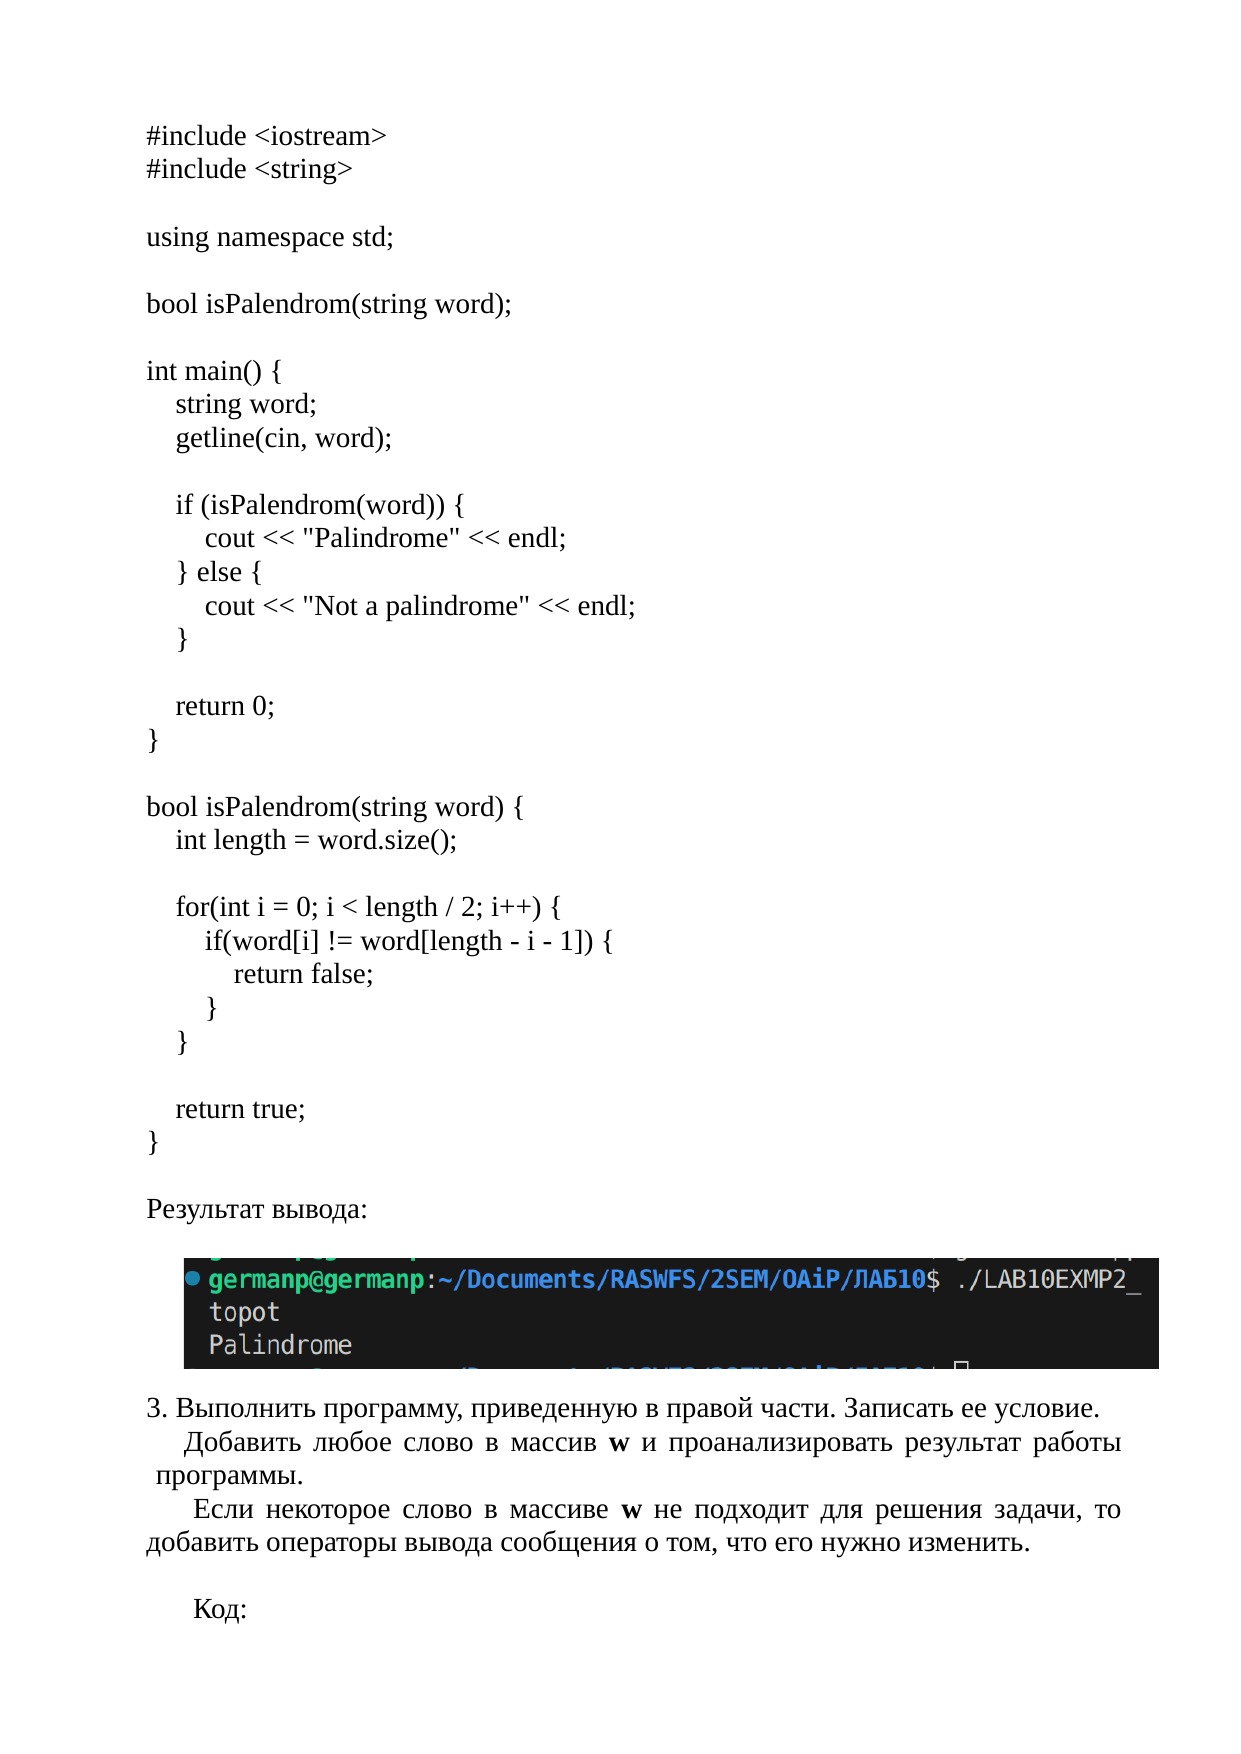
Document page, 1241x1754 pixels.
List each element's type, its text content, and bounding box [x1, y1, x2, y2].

text cout << "Palindrome" << endl; [118, 521, 1122, 554]
text Добавить любое слово в массив w и проанализировать результат работы программы. [156, 1424, 1122, 1491]
text } [118, 990, 1122, 1024]
text } [118, 1124, 1122, 1158]
text Результат вывода: [118, 1191, 1122, 1225]
text bool isPalendrom(string word) { [118, 789, 1122, 822]
text if(word[i] != word[length - i - 1]) { [118, 923, 1122, 957]
text } [118, 1024, 1122, 1057]
text return 0; [118, 688, 1122, 722]
picture [183, 1258, 1159, 1369]
text #include <iostream> [118, 118, 1122, 152]
text return true; [118, 1091, 1122, 1124]
text cout << "Not a palindrome" << endl; [118, 588, 1122, 621]
text using namespace std; [118, 219, 1122, 252]
text bool isPalendrom(string word); [118, 286, 1122, 319]
text 3. Выполнить программу, приведенную в правой части. Записать ее условие. [146, 1258, 1122, 1424]
text } [118, 722, 1122, 755]
text if (isPalendrom(word)) { [118, 487, 1122, 521]
text } [118, 621, 1122, 655]
text getline(cin, word); [118, 420, 1122, 453]
text } else { [118, 554, 1122, 588]
text int length = word.size(); [118, 822, 1122, 856]
text Код: [146, 1592, 1122, 1625]
text Если некоторое слово в массиве w не подходит для решения задачи, то добавить операторы вывода сообщения о том, что его нужно изменить. [146, 1491, 1122, 1558]
text int main() { [118, 353, 1122, 386]
text for(int i = 0; i < length / 2; i++) { [118, 889, 1122, 923]
text string word; [118, 386, 1122, 420]
text #include <string> [118, 152, 1122, 185]
text return false; [118, 957, 1122, 990]
